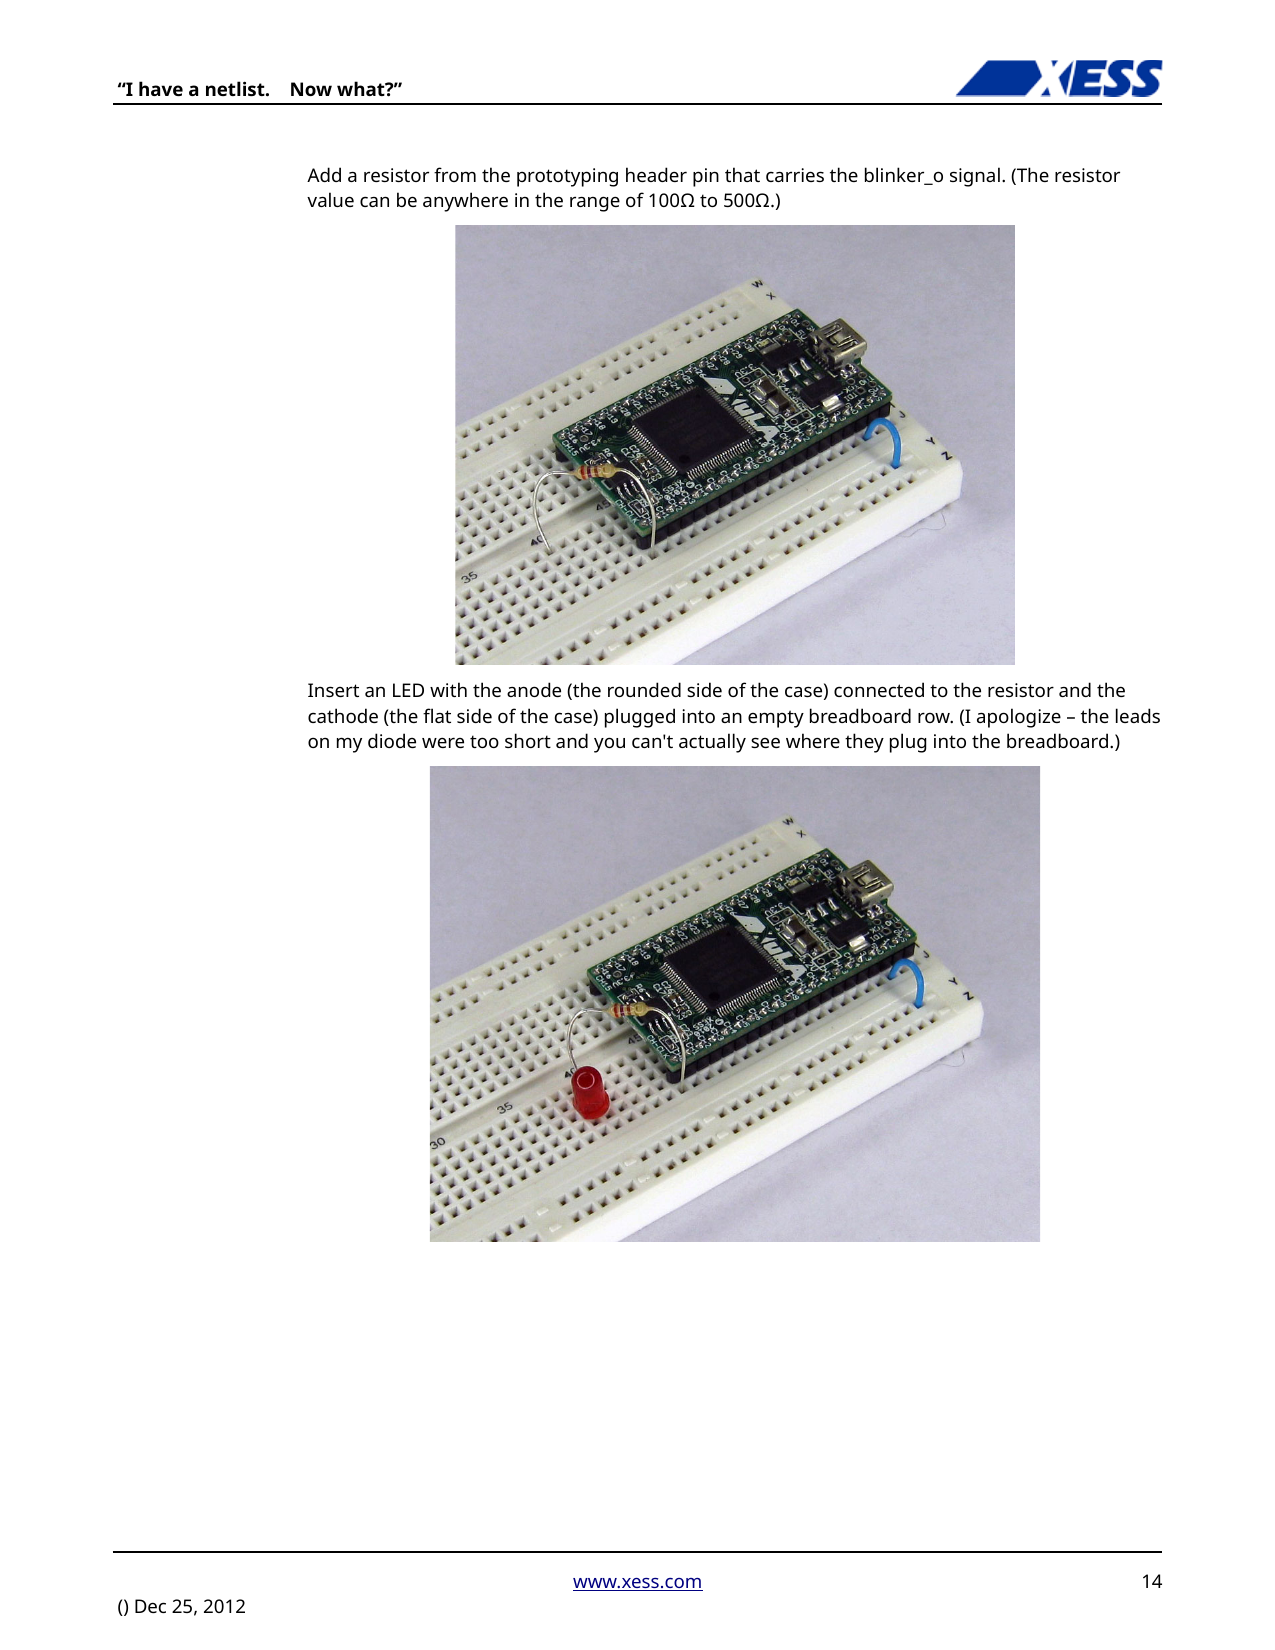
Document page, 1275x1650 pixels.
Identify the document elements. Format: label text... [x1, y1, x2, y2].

text Insert an LED with the anode (the rounded side of the case) connected to the resistor and the cathode (the flat side of the case) plugged into an empty breadboard row. (I apologize – the leads on my diode were too short and you can't actually see where they plug into the breadboard.) [307, 677, 1162, 754]
picture [455, 225, 1015, 665]
picture [955, 60, 1163, 97]
picture [429, 766, 1041, 1242]
text Add a resistor from the prototyping header pin that carries the blinker_o signal. (The resistor value can be anywhere in the range of 100Ω to 500Ω.) [307, 162, 1162, 213]
